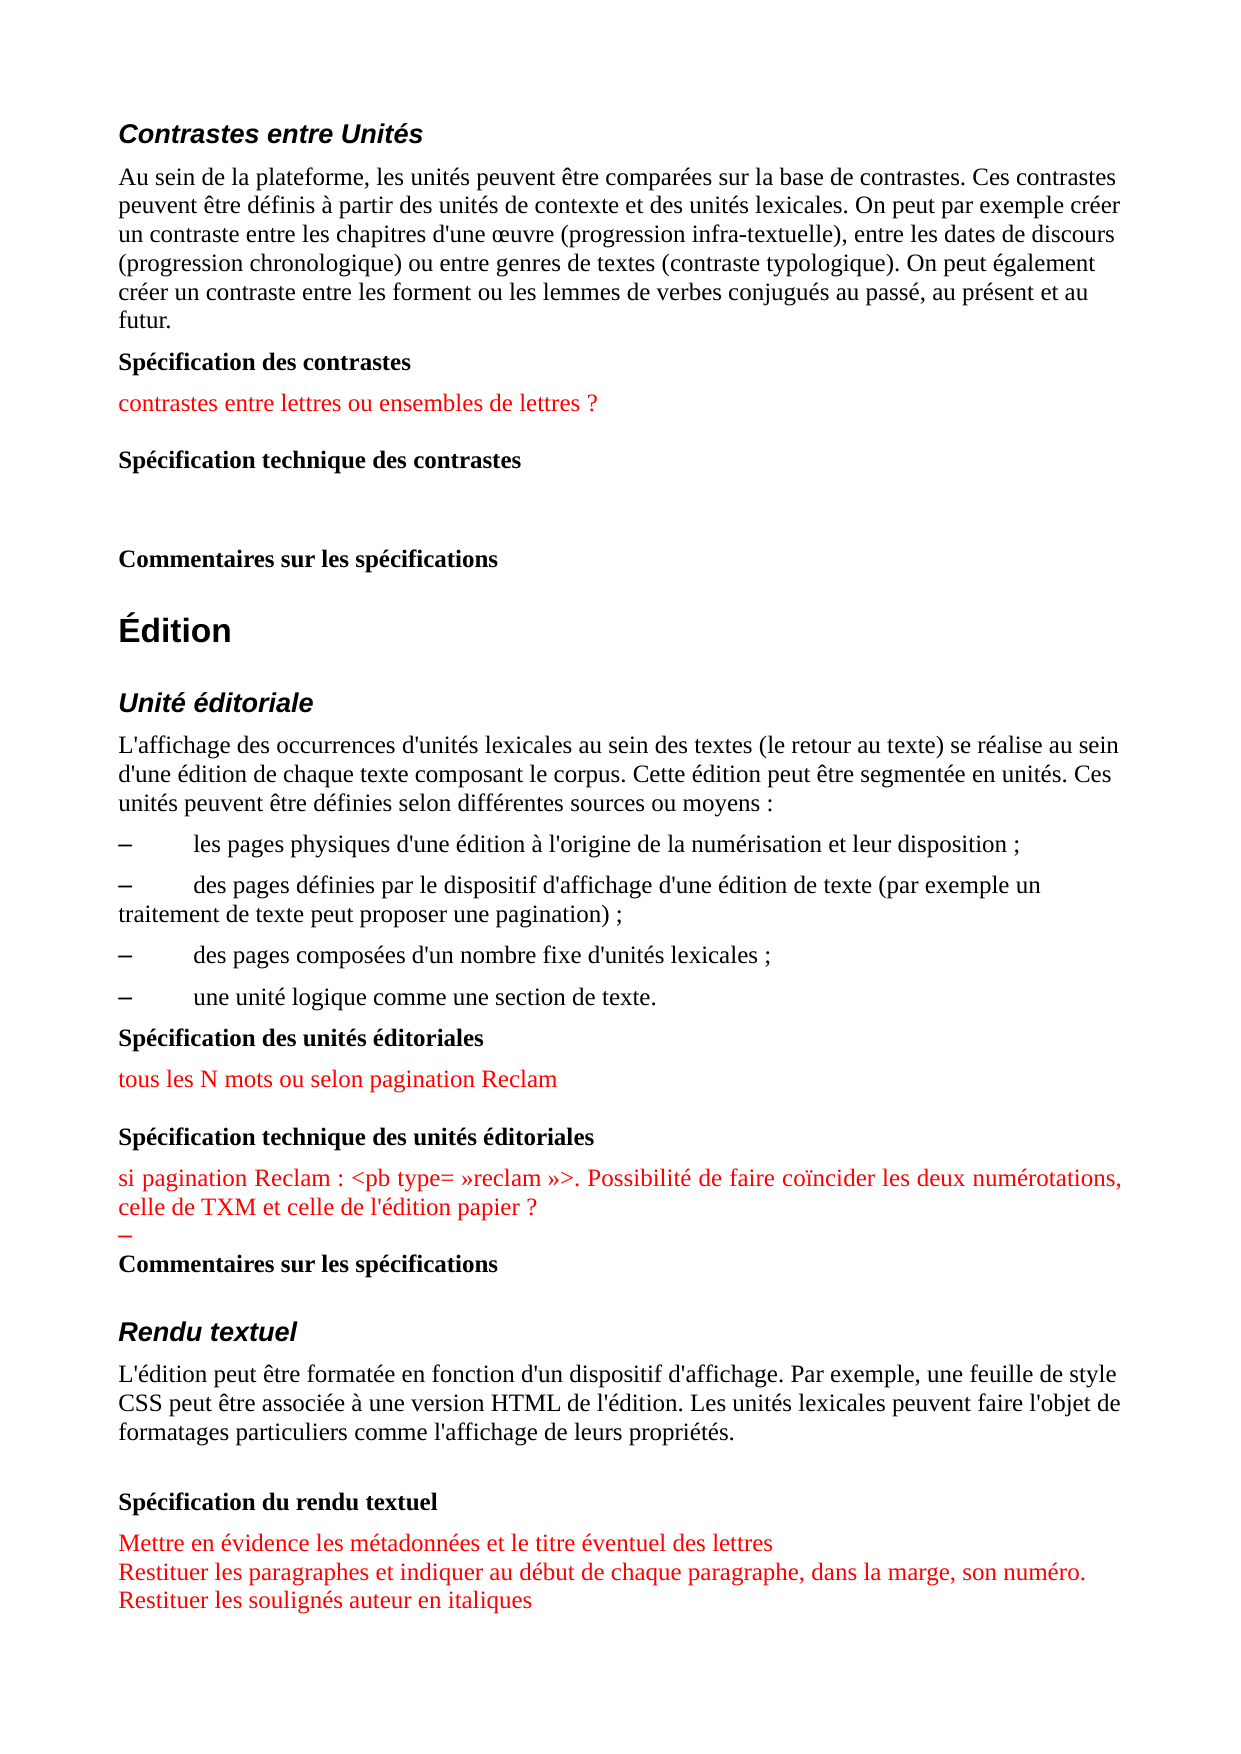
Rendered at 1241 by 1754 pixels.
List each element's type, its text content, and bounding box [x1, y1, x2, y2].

text Mettre en évidence les métadonnées et le titre éventuel des lettres [118, 1528, 1122, 1557]
subtitle Contrastes entre Unités [118, 118, 1122, 149]
text Spécification des contrastes [118, 347, 1122, 376]
text contrastes entre lettres ou ensembles de lettres ? [118, 388, 1122, 417]
text Commentaires sur les spécifications [118, 1249, 1122, 1278]
text Restituer les paragraphes et indiquer au début de chaque paragraphe, dans la marge, son numéro. [118, 1557, 1122, 1586]
text Spécification du rendu textuel [118, 1458, 1122, 1516]
text Spécification technique des unités éditoriales [118, 1122, 1122, 1151]
list les pages physiques d'une édition à l'origine de la numérisation et leur disposition ; [118, 829, 1122, 858]
list si pagination Reclam : <pb type= »reclam »>. Possibilité de faire coïncider les deux numérotations, celle de TXM et celle de l'édition papier ? [118, 1163, 1122, 1221]
text tous les N mots ou selon pagination Reclam [118, 1064, 1122, 1093]
list des pages définies par le dispositif d'affichage d'une édition de texte (par exemple un traitement de texte peut proposer une pagination) ; [118, 871, 1122, 928]
list une unité logique comme une section de texte. [118, 982, 1122, 1011]
text L'affichage des occurrences d'unités lexicales au sein des textes (le retour au texte) se réalise au sein d'une édition de chaque texte composant le corpus. Cette édition peut être segmentée en unités. Ces unités peuvent être définies selon différentes sources ou moyens : [118, 731, 1122, 817]
text Spécification technique des contrastes [118, 446, 1122, 474]
subtitle Unité éditoriale [118, 687, 1122, 718]
subtitle Rendu textuel [118, 1316, 1122, 1347]
subtitle Édition [118, 611, 1122, 649]
text Restituer les soulignés auteur en italiques [118, 1586, 1122, 1614]
text L'édition peut être formatée en fonction d'un dispositif d'affichage. Par exemple, une feuille de style CSS peut être associée à une version HTML de l'édition. Les unités lexicales peuvent faire l'objet de formatages particuliers comme l'affichage de leurs propriétés. [118, 1359, 1122, 1446]
text Commentaires sur les spécifications [118, 544, 1122, 573]
text Au sein de la plateforme, les unités peuvent être comparées sur la base de contrastes. Ces contrastes peuvent être définis à partir des unités de contexte et des unités lexicales. On peut par exemple créer un contraste entre les chapitres d'une œuvre (progression infra-textuelle), entre les dates de discours (progression chronologique) ou entre genres de textes (contraste typologique). On peut également créer un contraste entre les forment ou les lemmes de verbes conjugués au passé, au présent et au futur. [118, 162, 1122, 334]
text Spécification des unités éditoriales [118, 1023, 1122, 1052]
list des pages composées d'un nombre fixe d'unités lexicales ; [118, 941, 1122, 969]
